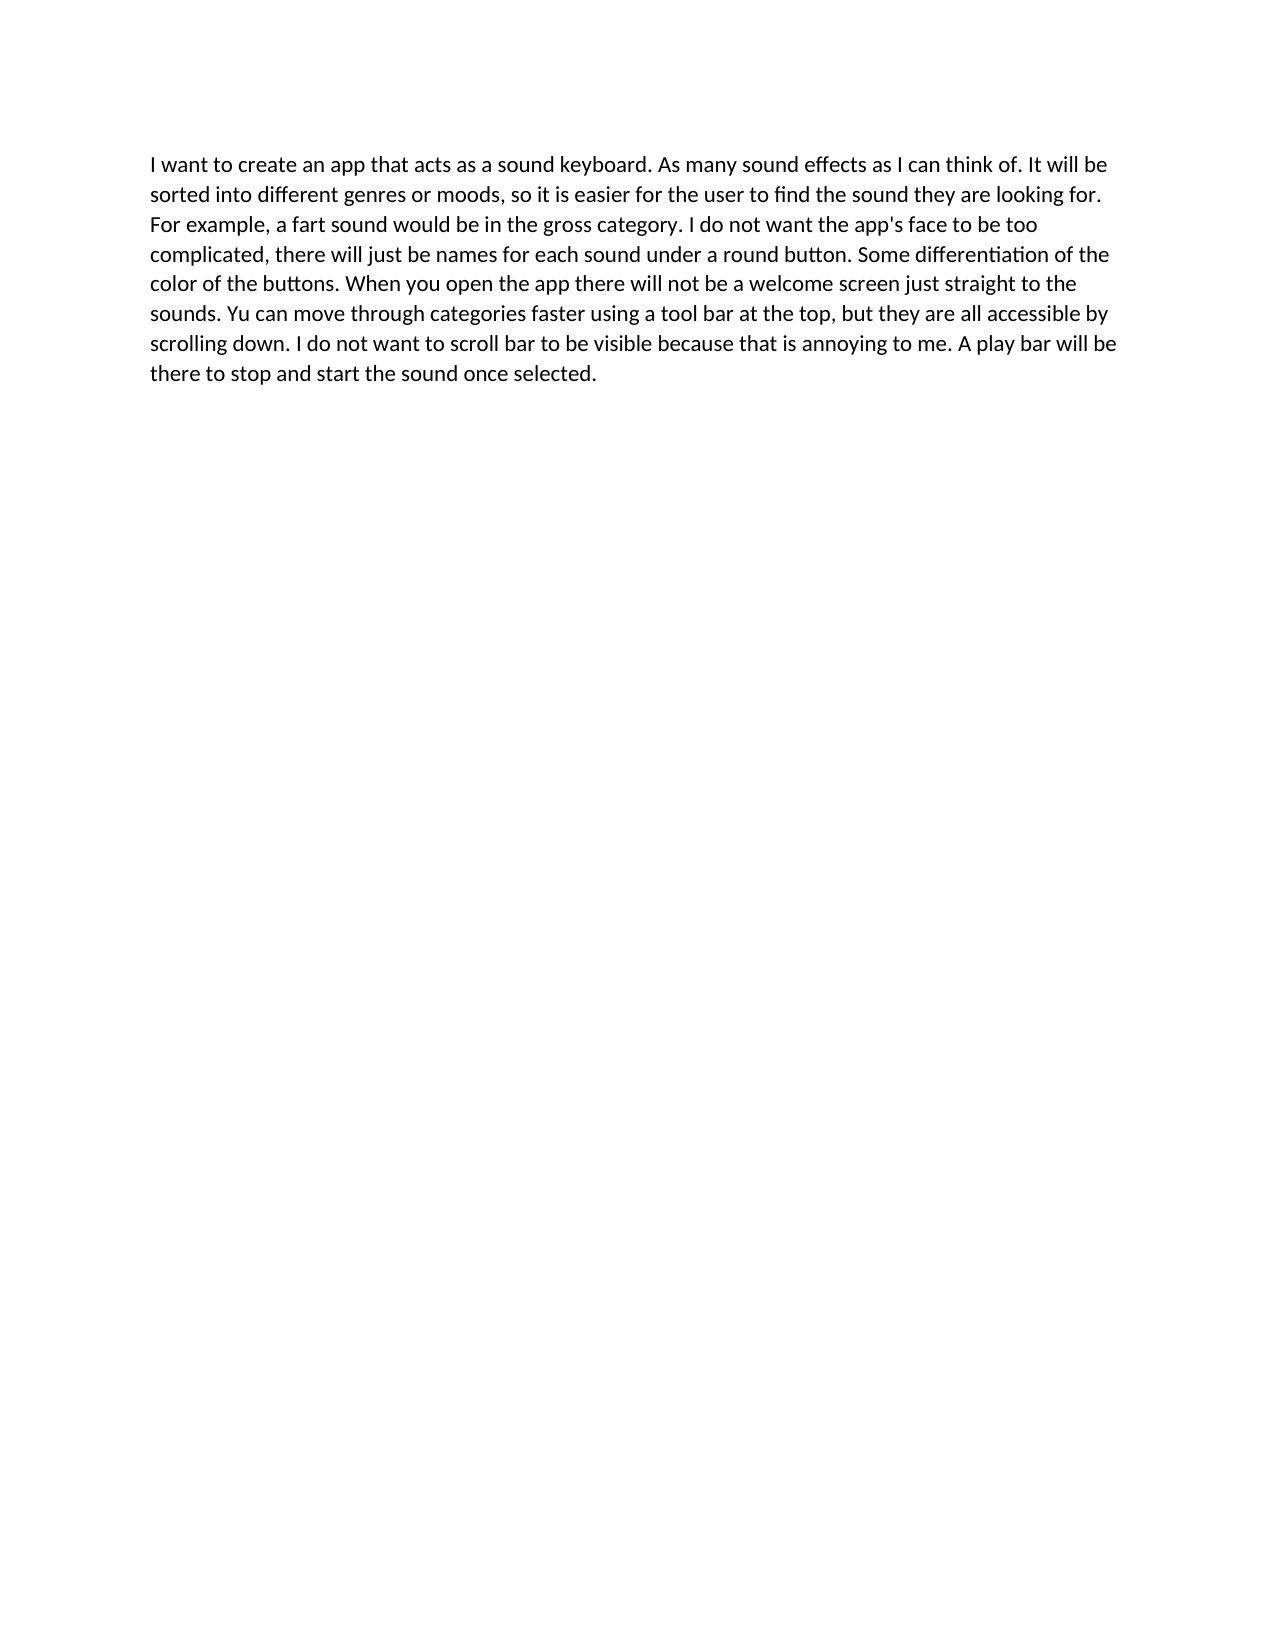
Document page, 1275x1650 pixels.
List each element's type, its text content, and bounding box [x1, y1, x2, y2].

text I want to create an app that acts as a sound keyboard. As many sound effects as I can think of. It will be sorted into different genres or moods, so it is easier for the user to find the sound they are looking for. For example, a fart sound would be in the gross category. I do not want the app's face to be too complicated, there will just be names for each sound under a round button. Some differentiation of the color of the buttons. When you open the app there will not be a welcome screen just straight to the sounds. Yu can move through categories faster using a tool bar at the top, but they are all accessible by scrolling down. I do not want to scroll bar to be visible because that is annoying to me. A play bar will be there to stop and start the sound once selected. [150, 150, 1125, 387]
